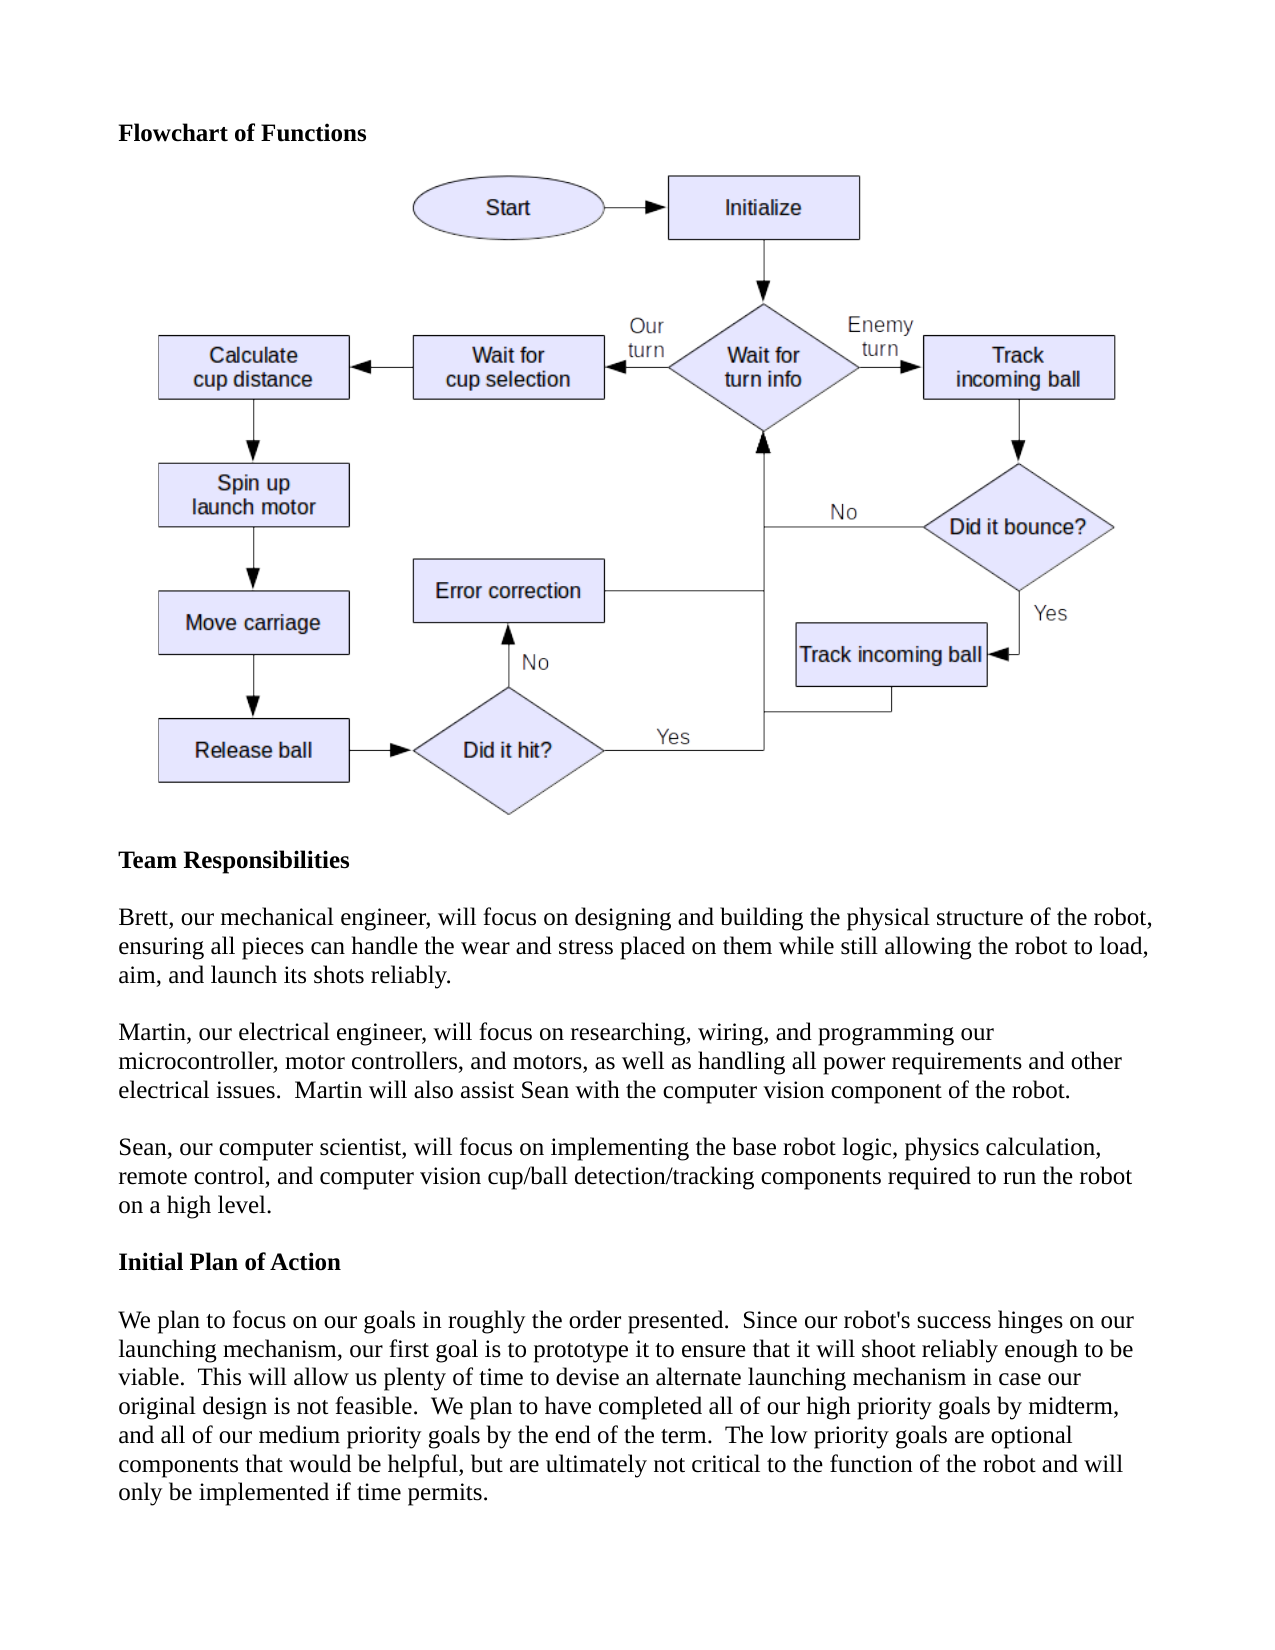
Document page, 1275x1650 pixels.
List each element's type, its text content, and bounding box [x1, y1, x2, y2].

text Flowchart of Functions [118, 118, 1157, 147]
text Initial Plan of Action [118, 1247, 1157, 1276]
text Brett, our mechanical engineer, will focus on designing and building the physical structure of the robot, ensuring all pieces can handle the wear and stress placed on them while still allowing the robot to load, aim, and launch its shots reliably. [118, 902, 1157, 989]
text Team Responsibilities [118, 845, 1157, 874]
picture [158, 175, 1117, 817]
text Sean, our computer scientist, will focus on implementing the base robot logic, physics calculation, remote control, and computer vision cup/ball detection/tracking components required to run the robot on a high level. [118, 1132, 1157, 1219]
text Martin, our electrical engineer, will focus on researching, wiring, and programming our microcontroller, motor controllers, and motors, as well as handling all power requirements and other electrical issues. Martin will also assist Sean with the computer vision component of the robot. [118, 1017, 1157, 1104]
text We plan to focus on our goals in roughly the order presented. Since our robot's success hinges on our launching mechanism, our first goal is to prototype it to ensure that it will shoot reliably enough to be viable. This will allow us plenty of time to devise an alternate launching mechanism in case our original design is not feasible. We plan to have completed all of our high priority goals by midterm, and all of our medium priority goals by the end of the term. The low priority goals are optional components that would be helpful, but are ultimately not critical to the function of the robot and will only be implemented if time permits. [118, 1305, 1157, 1506]
